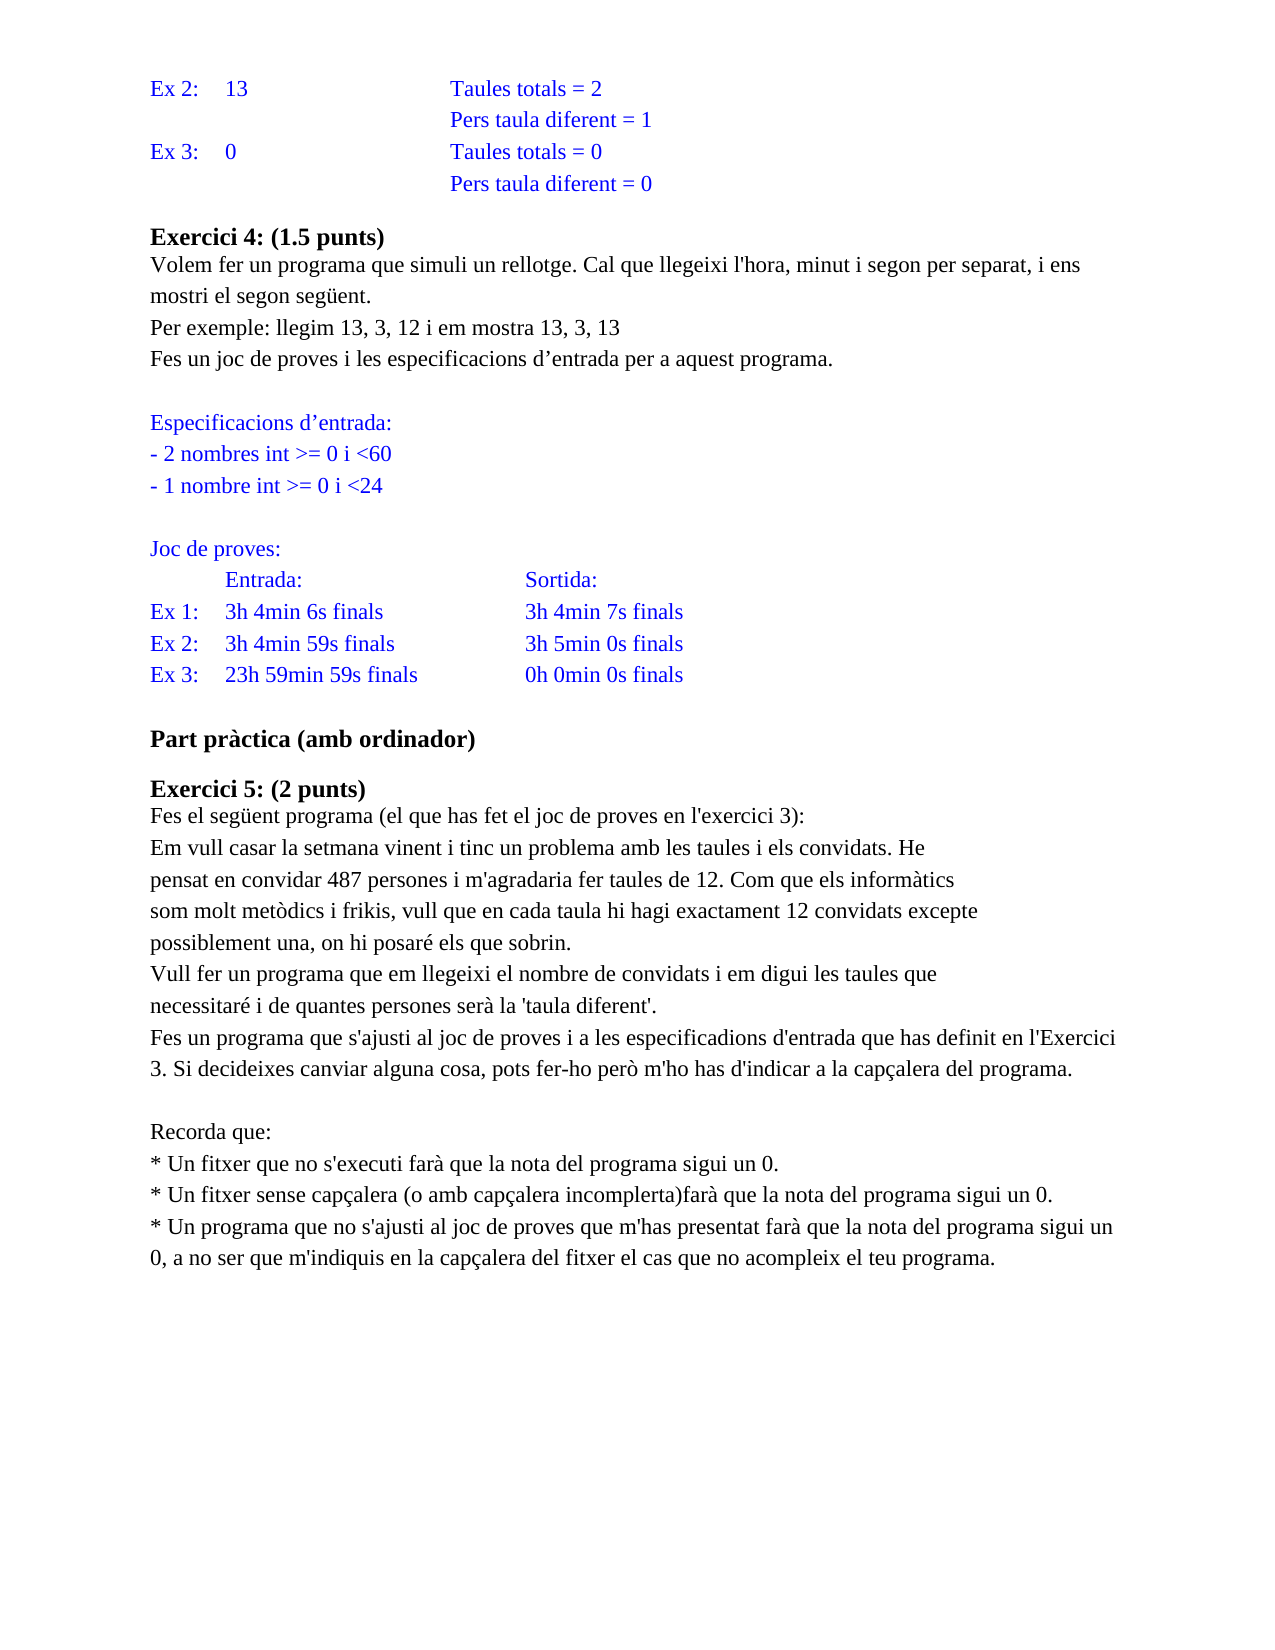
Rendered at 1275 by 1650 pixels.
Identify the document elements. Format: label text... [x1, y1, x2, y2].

text * Un programa que no s'ajusti al joc de proves que m'has presentat farà que la nota del programa sigui un 0, a no ser que m'indiquis en la capçalera del fitxer el cas que no acompleix el teu programa. [150, 1213, 1125, 1271]
text Em vull casar la setmana vinent i tinc un problema amb les taules i els convidats. He [150, 834, 1125, 861]
text possiblement una, on hi posaré els que sobrin. [150, 929, 1125, 955]
text pensat en convidar 487 persones i m'agradaria fer taules de 12. Com que els informàtics [150, 866, 1125, 892]
text - 2 nombres int >= 0 i <60 [150, 440, 1125, 467]
text Fes un joc de proves i les especificacions d’entrada per a aquest programa. [150, 346, 1125, 372]
text Ex 3: 0 Taules totals = 0 [150, 138, 1125, 164]
text necessitaré i de quantes persones serà la 'taula diferent'. [150, 992, 1125, 1018]
text Especificacions d’entrada: [150, 409, 1125, 435]
text Part pràctica (amb ordinador) [150, 724, 1125, 753]
text Per exemple: llegim 13, 3, 12 i em mostra 13, 3, 13 [150, 314, 1125, 340]
text Exercici 4: (1.5 punts) [150, 222, 1125, 251]
text Ex 2: 3h 4min 59s finals 3h 5min 0s finals [150, 629, 1125, 656]
text Pers taula diferent = 1 [150, 107, 1125, 133]
text Entrada: Sortida: [150, 566, 1125, 593]
text Vull fer un programa que em llegeixi el nombre de convidats i em digui les taules que [150, 960, 1125, 987]
text som molt metòdics i frikis, vull que en cada taula hi hagi exactament 12 convidats excepte [150, 897, 1125, 924]
text - 1 nombre int >= 0 i <24 [150, 472, 1125, 498]
text Recorda que: [150, 1118, 1125, 1144]
text Fes el següent programa (el que has fet el joc de proves en l'exercici 3): [150, 803, 1125, 829]
text Volem fer un programa que simuli un rellotge. Cal que llegeixi l'hora, minut i segon per separat, i ens mostri el segon següent. [150, 251, 1125, 309]
text * Un fitxer sense capçalera (o amb capçalera incomplerta)farà que la nota del programa sigui un 0. [150, 1181, 1125, 1208]
text * Un fitxer que no s'executi farà que la nota del programa sigui un 0. [150, 1150, 1125, 1176]
text Ex 2: 13 Taules totals = 2 [150, 75, 1125, 101]
text Joc de proves: [150, 535, 1125, 561]
text Pers taula diferent = 0 [150, 170, 1125, 196]
text Ex 3: 23h 59min 59s finals 0h 0min 0s finals [150, 661, 1125, 687]
text Fes un programa que s'ajusti al joc de proves i a les especificadions d'entrada que has definit en l'Exercici 3. Si decideixes canviar alguna cosa, pots fer-ho però m'ho has d'indicar a la capçalera del programa. [150, 1023, 1125, 1081]
text Exercici 5: (2 punts) [150, 774, 1125, 803]
text Ex 1: 3h 4min 6s finals 3h 4min 7s finals [150, 598, 1125, 624]
